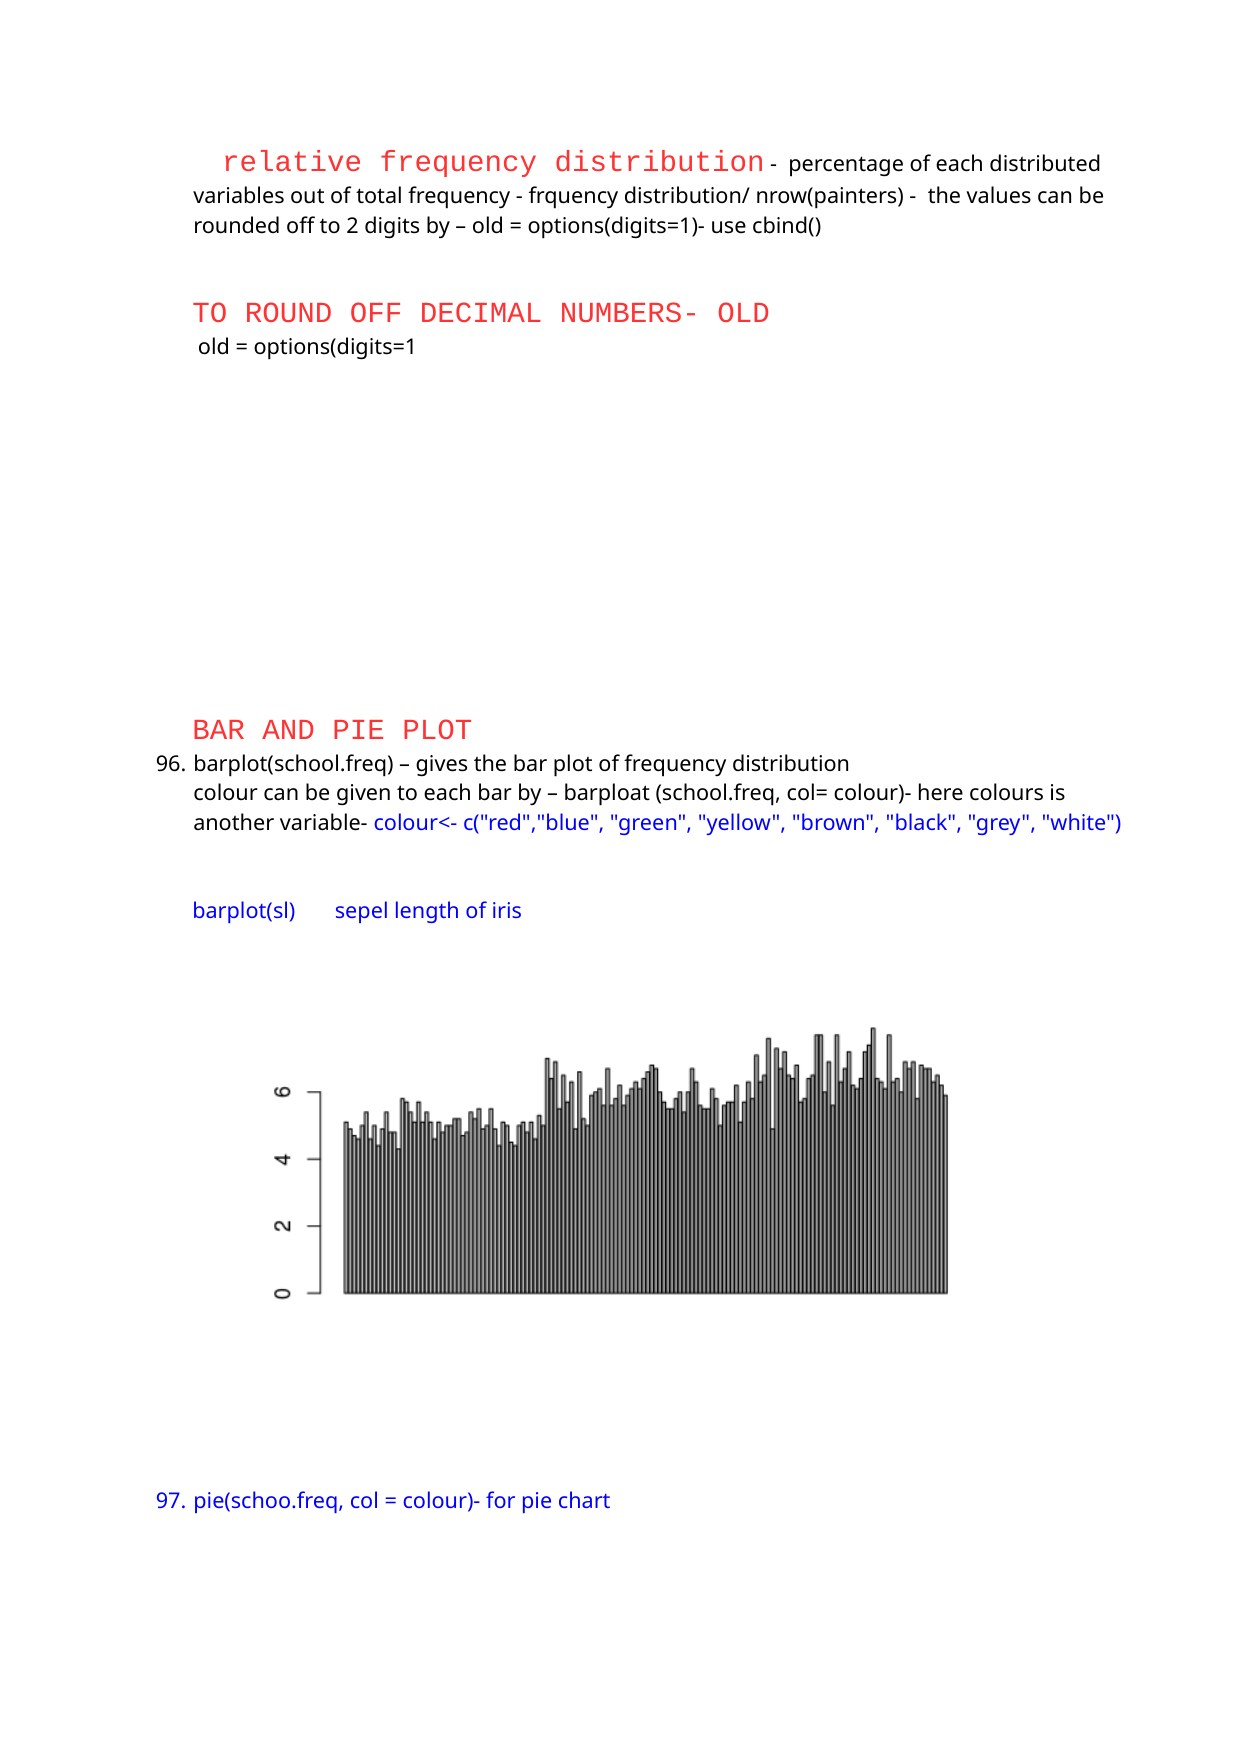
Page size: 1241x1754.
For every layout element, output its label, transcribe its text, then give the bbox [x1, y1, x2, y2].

text barplot(sl) sepel length of iris [118, 895, 1122, 925]
list barplot(school.freq) – gives the bar plot of frequency distribution [156, 748, 1122, 777]
text TO ROUND OFF DECIMAL NUMBERS- OLD [118, 298, 1122, 332]
list colour can be given to each bar by – barploat (school.freq, col= colour)- here colours is another variable- colour<- c("red","blue", "green", "yellow", "brown", "black", "grey", "white") [156, 777, 1122, 836]
list relative frequency distribution - percentage of each distributed variables out of total frequency - frquency distribution/ nrow(painters) - the values can be rounded off to 2 digits by – old = options(digits=1)- use cbind() [156, 148, 1122, 239]
text BAR AND PIE PLOT [118, 715, 1122, 748]
list pie(schoo.freq, col = colour)- for pie chart [156, 1485, 1122, 1514]
picture [216, 924, 1024, 1426]
text old = options(digits=1 [118, 332, 1122, 361]
